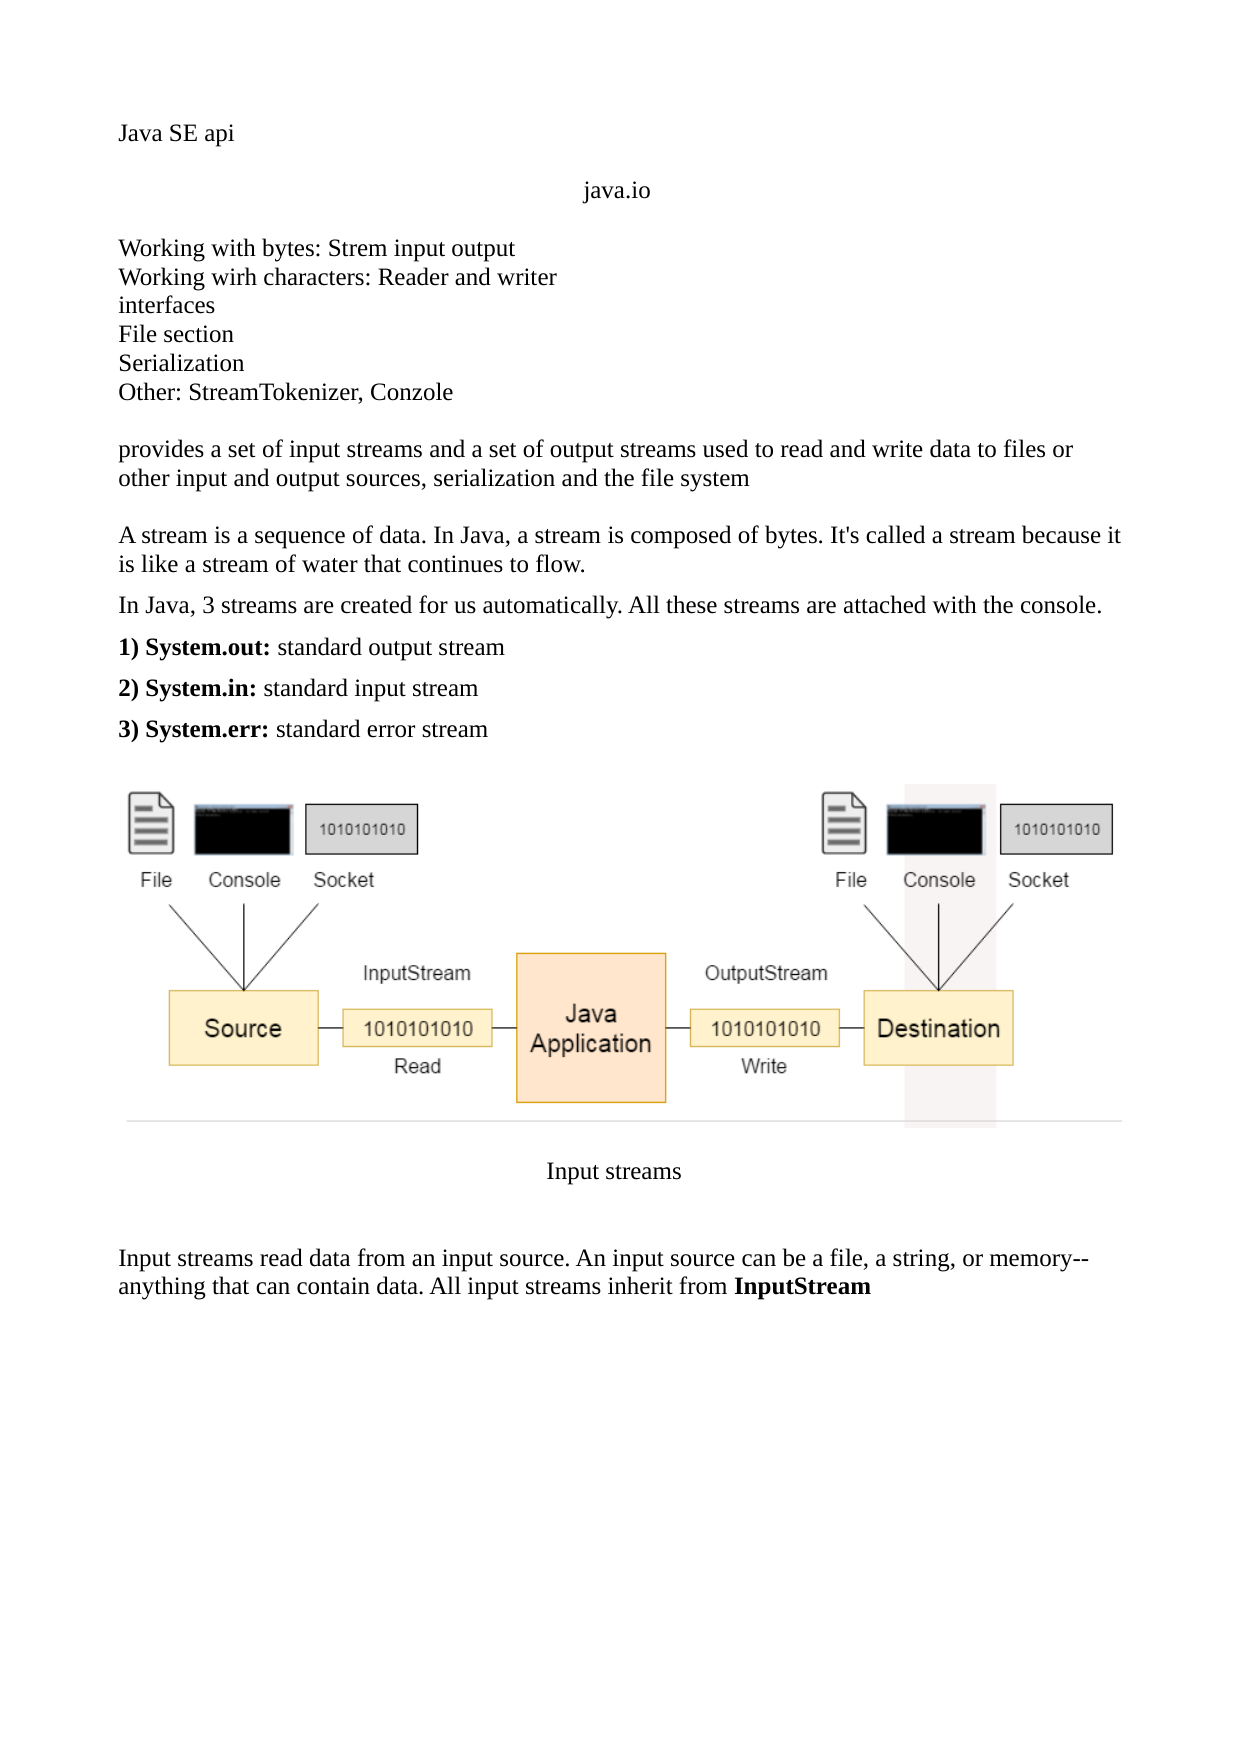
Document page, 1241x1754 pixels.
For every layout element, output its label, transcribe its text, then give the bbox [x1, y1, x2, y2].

picture [118, 784, 1123, 1128]
text 3) System.err: standard error stream [118, 714, 1122, 743]
text Input streams read data from an input source. An input source can be a file, a string, or memory--anything that can contain data. All input streams inherit from InputStream [118, 1243, 1122, 1300]
text Java SE api [118, 118, 1122, 147]
text Other: StreamTokenizer, Conzole [118, 377, 1122, 406]
text A stream is a sequence of data. In Java, a stream is composed of bytes. It's called a stream because it is like a stream of water that continues to flow. [118, 521, 1122, 578]
text In Java, 3 streams are created for us automatically. All these streams are attached with the console. [118, 591, 1122, 619]
text 2) System.in: standard input stream [118, 673, 1122, 702]
text Working with bytes: Strem input output [118, 233, 1122, 262]
text interfaces [118, 291, 1122, 319]
text 1) System.out: standard output stream [118, 632, 1122, 661]
text Input streams [118, 1156, 1122, 1185]
text Serialization [118, 348, 1122, 377]
text provides a set of input streams and a set of output streams used to read and write data to files or other input and output sources, serialization and the file system [118, 434, 1122, 492]
text Working wirh characters: Reader and writer [118, 262, 1122, 291]
text File section [118, 319, 1122, 348]
text java.io [118, 176, 1122, 204]
